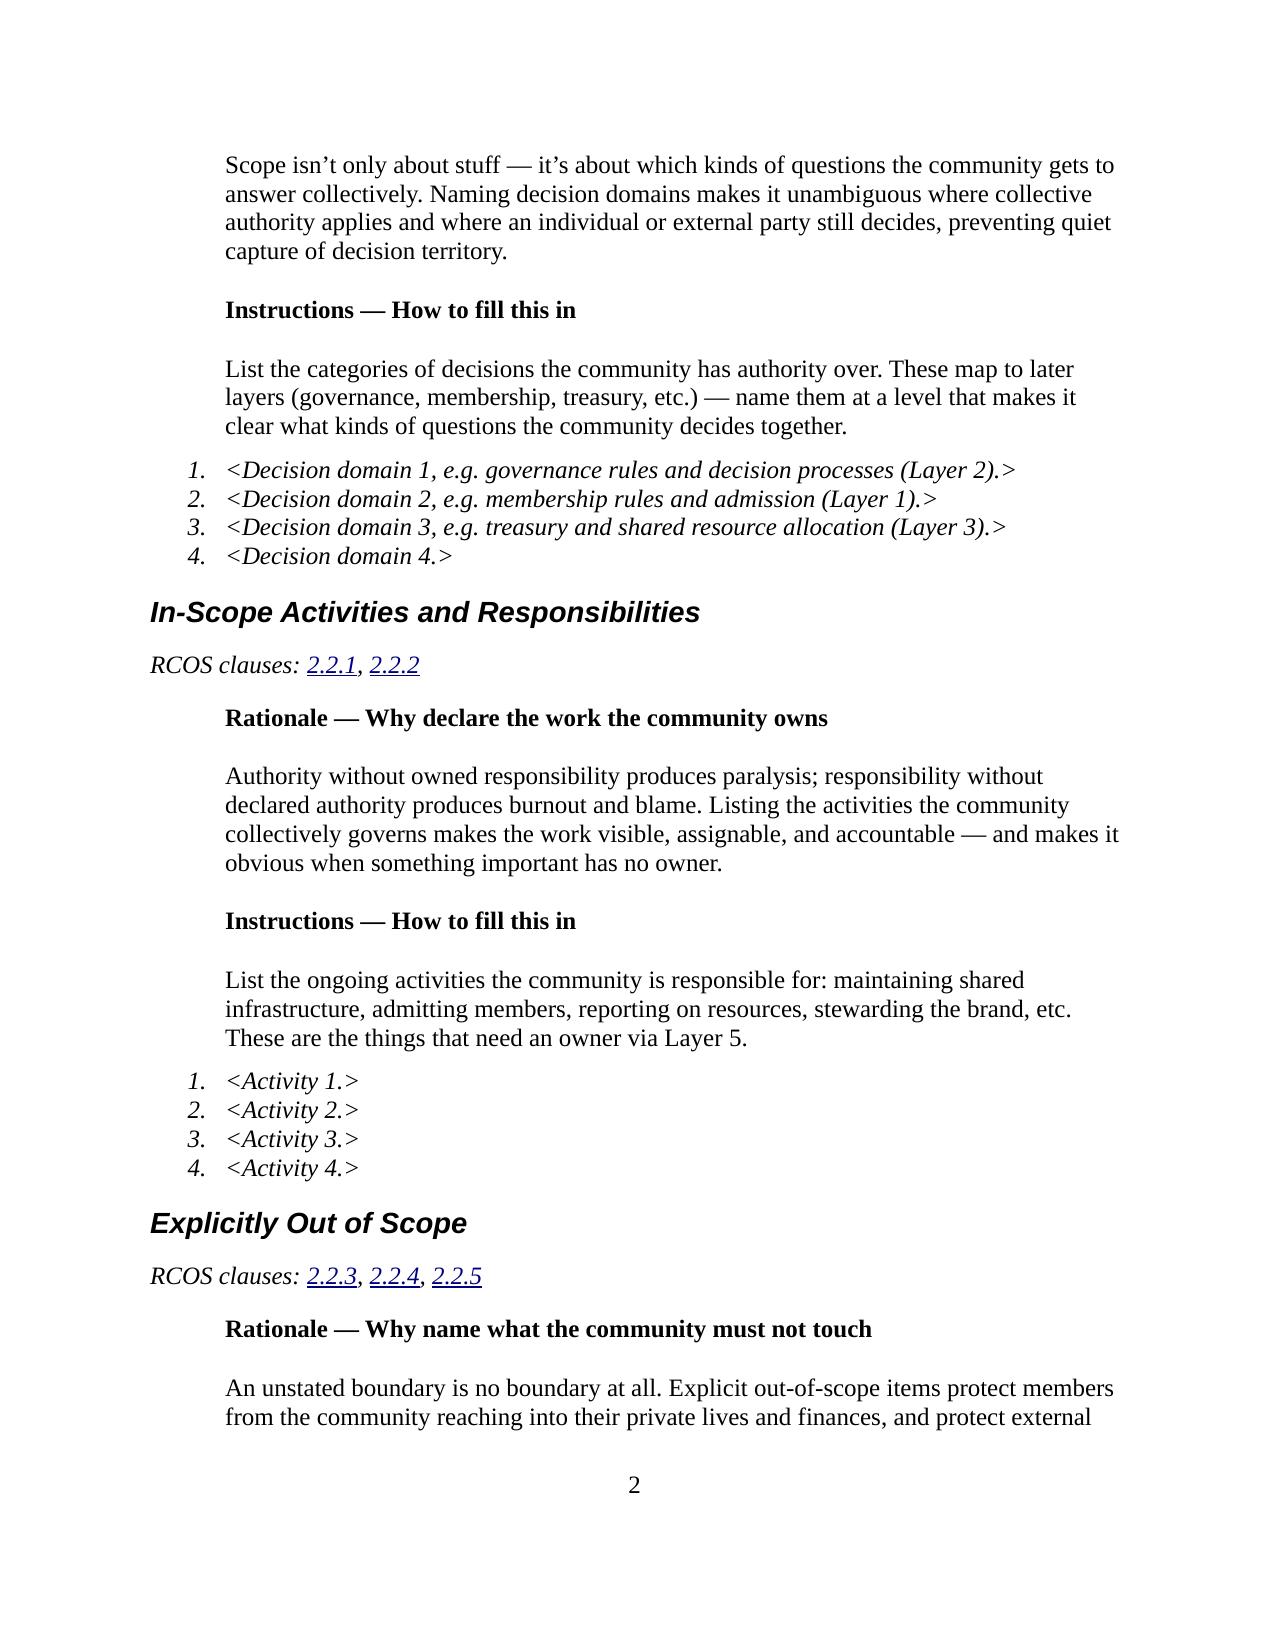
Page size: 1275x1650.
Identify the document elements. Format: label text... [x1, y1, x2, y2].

text List the ongoing activities the community is responsible for: maintaining shared infrastructure, admitting members, reporting on resources, stewarding the brand, etc. These are the things that need an owner via Layer 5. [225, 965, 1125, 1051]
text Scope isn’t only about stuff — it’s about which kinds of questions the community gets to answer collectively. Naming decision domains makes it unambiguous where collective authority applies and where an individual or external party still decides, preventing quiet capture of decision territory. [225, 150, 1125, 265]
text An unstated boundary is no boundary at all. Explicit out-of-scope items protect members from the community reaching into their private lives and finances, and protect external [225, 1373, 1125, 1430]
text Rationale — Why declare the work the community owns [225, 703, 1125, 731]
subtitle In-Scope Activities and Responsibilities [150, 595, 1125, 628]
text RCOS clauses: 2.2.1, 2.2.2 [150, 650, 1125, 679]
text RCOS clauses: 2.2.3, 2.2.4, 2.2.5 [150, 1261, 1125, 1290]
text Rationale — Why name what the community must not touch [225, 1314, 1125, 1343]
list <Activity 3.> [187, 1124, 1125, 1153]
list <Activity 1.> [187, 1066, 1125, 1095]
list <Decision domain 3, e.g. treasury and shared resource allocation (Layer 3).> [187, 512, 1125, 541]
text List the categories of decisions the community has authority over. These map to later layers (governance, membership, treasury, etc.) — name them at a level that makes it clear what kinds of questions the community decides together. [225, 354, 1125, 440]
list <Decision domain 1, e.g. governance rules and decision processes (Layer 2).> [187, 455, 1125, 484]
text Authority without owned responsibility produces paralysis; responsibility without declared authority produces burnout and blame. Listing the activities the community collectively governs makes the work visible, assignable, and accountable — and makes it obvious when something important has no owner. [225, 761, 1125, 876]
subtitle Explicitly Out of Scope [150, 1206, 1125, 1240]
list <Activity 2.> [187, 1095, 1125, 1124]
text Instructions — How to fill this in [225, 906, 1125, 935]
list <Decision domain 2, e.g. membership rules and admission (Layer 1).> [187, 484, 1125, 512]
list <Activity 4.> [187, 1153, 1125, 1181]
list <Decision domain 4.> [187, 541, 1125, 570]
text Instructions — How to fill this in [225, 295, 1125, 324]
